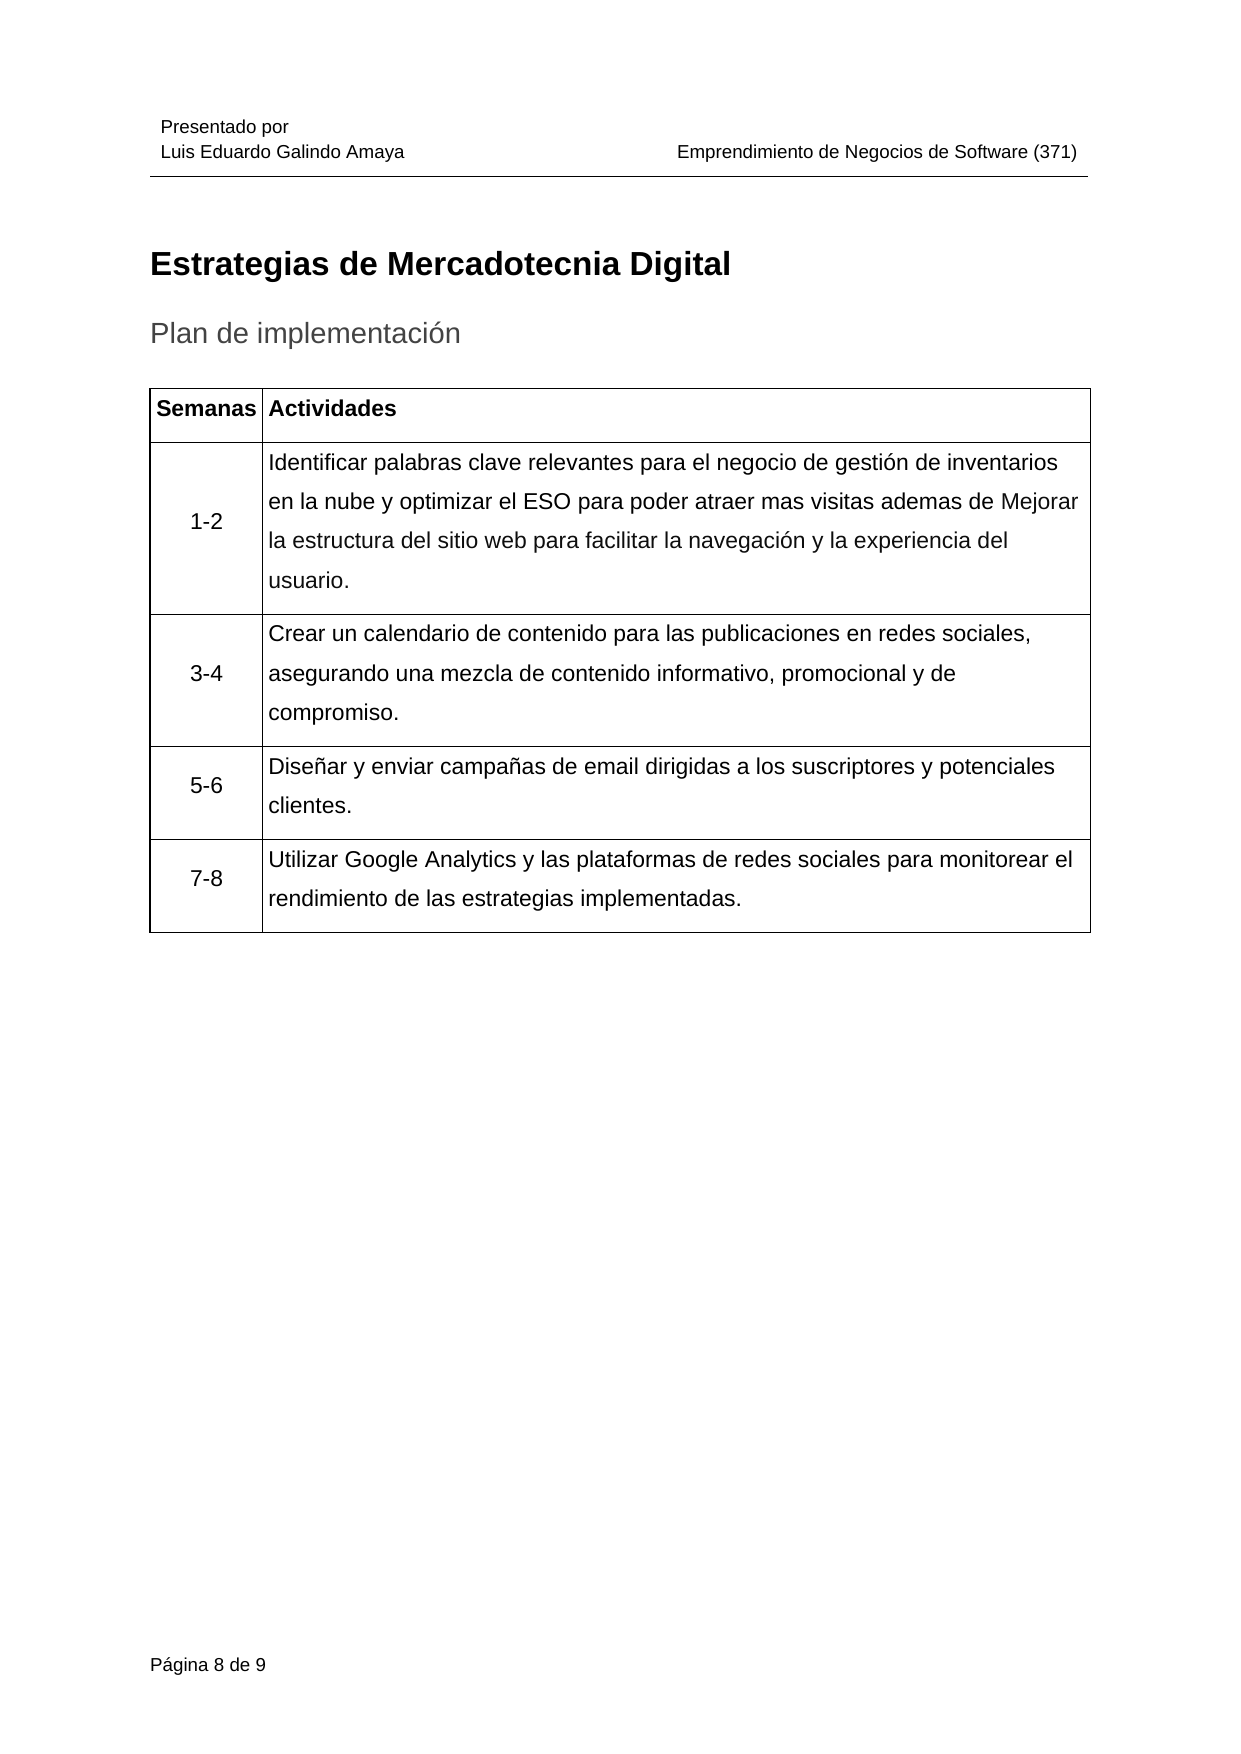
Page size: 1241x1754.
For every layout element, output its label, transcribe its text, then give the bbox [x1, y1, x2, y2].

table_header Actividades [263, 389, 1090, 442]
table_cell Crear un calendario de contenido para las publicaciones en redes sociales, asegurando una mezcla de contenido informativo, promocional y de compromiso. [263, 615, 1090, 746]
subtitle Estrategias de Mercadotecnia Digital [150, 244, 1090, 283]
table_header Semanas [151, 389, 262, 442]
table_cell Diseñar y enviar campañas de email dirigidas a los suscriptores y potenciales clientes. [263, 747, 1090, 839]
table_cell 5-6 [151, 747, 262, 839]
table_cell Identificar palabras clave relevantes para el negocio de gestión de inventarios en la nube y optimizar el ESO para poder atraer mas visitas ademas de Mejorar la estructura del sitio web para facilitar la navegación y la experiencia del usuario. [263, 443, 1090, 613]
subtitle Plan de implementación [150, 316, 1090, 350]
table_cell 7-8 [151, 840, 262, 932]
table_cell Utilizar Google Analytics y las plataformas de redes sociales para monitorear el rendimiento de las estrategias implementadas. [263, 840, 1090, 932]
table_cell 1-2 [151, 443, 262, 613]
table_cell 3-4 [151, 615, 262, 746]
